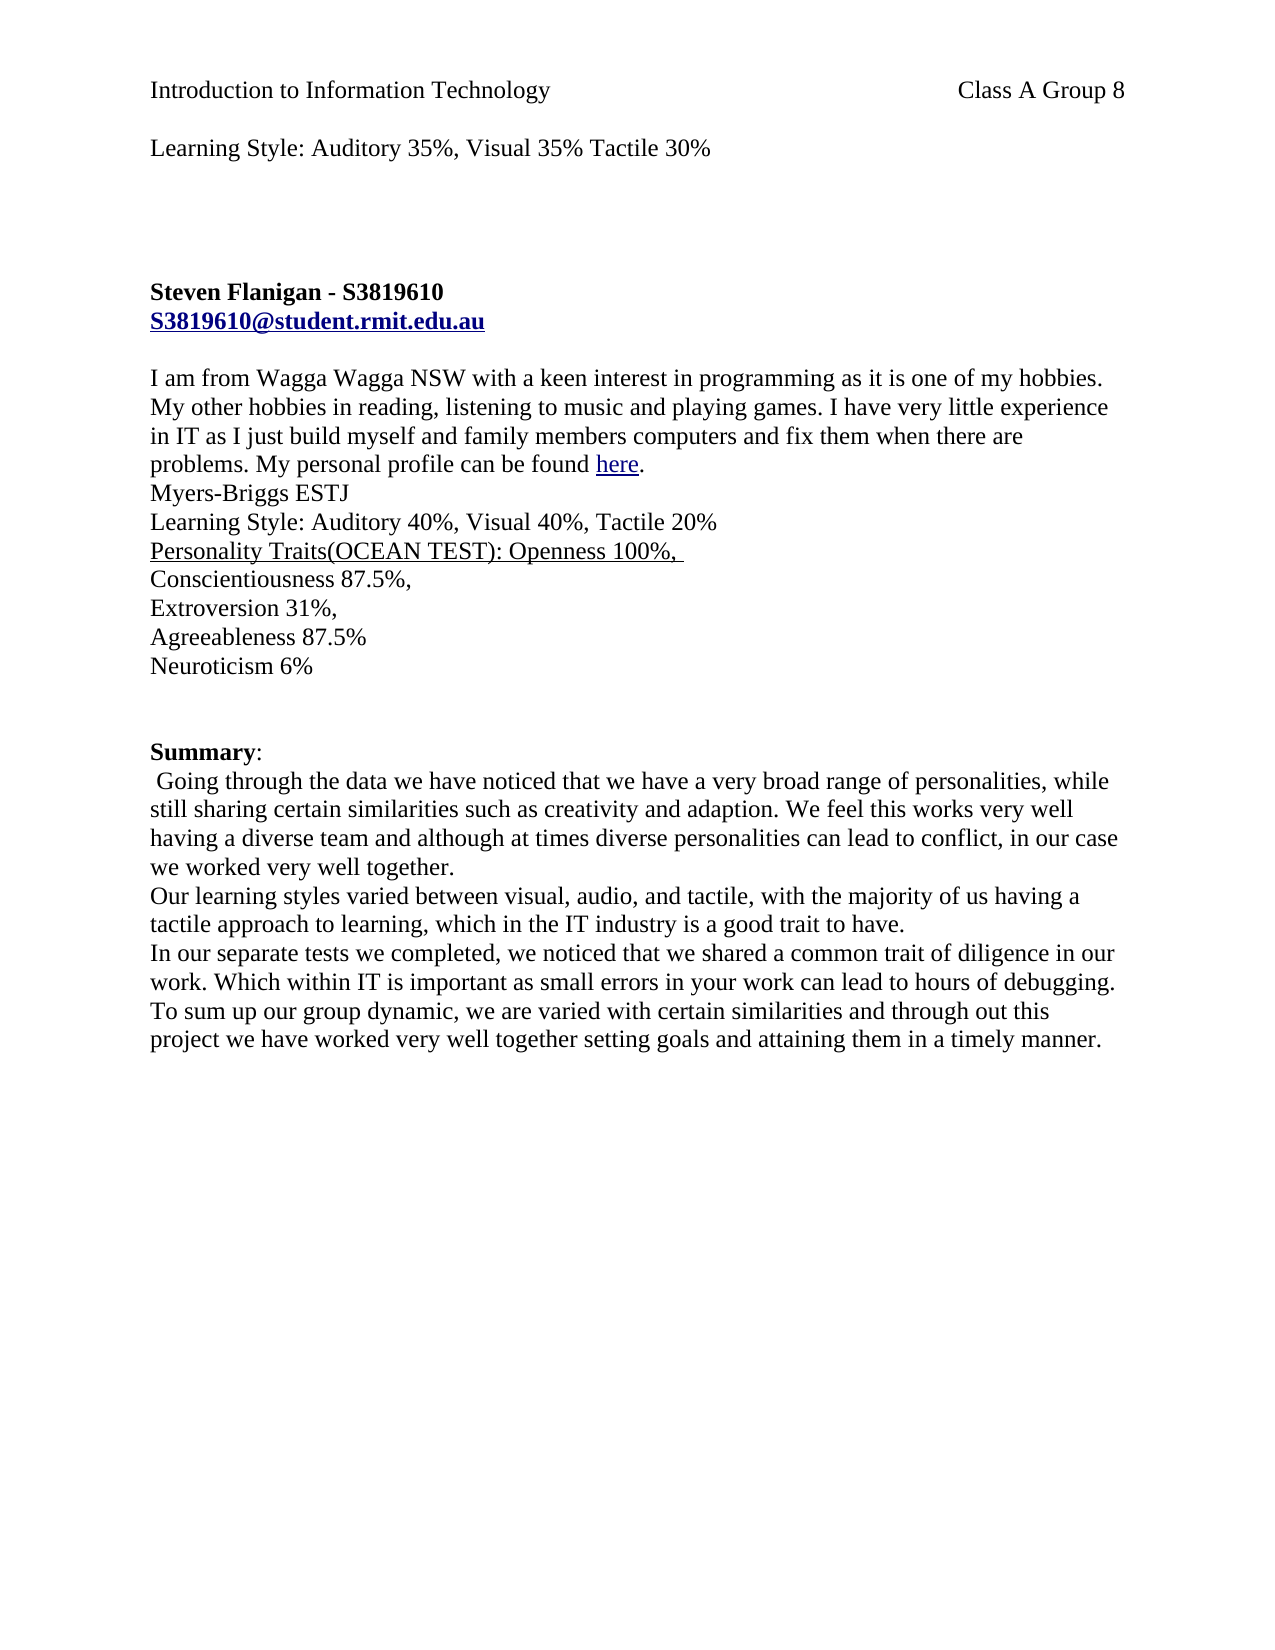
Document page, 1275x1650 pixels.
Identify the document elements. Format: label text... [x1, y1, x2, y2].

text Extroversion 31%, [150, 593, 1125, 622]
text Personality Traits(OCEAN TEST): Openness 100%, [150, 536, 1125, 564]
text Summary: [150, 737, 1125, 766]
text Steven Flanigan - S3819610 [150, 277, 1125, 306]
text Agreeableness 87.5% [150, 622, 1125, 651]
text Learning Style: Auditory 40%, Visual 40%, Tactile 20% [150, 507, 1125, 536]
text Myers-Briggs ESTJ [150, 478, 1125, 507]
text S3819610@student.rmit.edu.au [150, 306, 1125, 334]
text Learning Style: Auditory 35%, Visual 35% Tactile 30% [150, 133, 1125, 162]
text I am from Wagga Wagga NSW with a keen interest in programming as it is one of my hobbies. My other hobbies in reading, listening to music and playing games. I have very little experience in IT as I just build myself and family members computers and fix them when there are problems. My personal profile can be found here. [150, 363, 1125, 478]
text Going through the data we have noticed that we have a very broad range of personalities, while still sharing certain similarities such as creativity and adaption. We feel this works very well having a diverse team and although at times diverse personalities can lead to conflict, in our case we worked very well together. [150, 766, 1125, 881]
text Neuroticism 6% [150, 651, 1125, 679]
text In our separate tests we completed, we noticed that we shared a common trait of diligence in our work. Which within IT is important as small errors in your work can lead to hours of debugging. [150, 938, 1125, 996]
text To sum up our group dynamic, we are varied with certain similarities and through out this project we have worked very well together setting goals and attaining them in a timely manner. [150, 996, 1125, 1053]
text Conscientiousness 87.5%, [150, 564, 1125, 593]
text Our learning styles varied between visual, audio, and tactile, with the majority of us having a tactile approach to learning, which in the IT industry is a good trait to have. [150, 881, 1125, 938]
